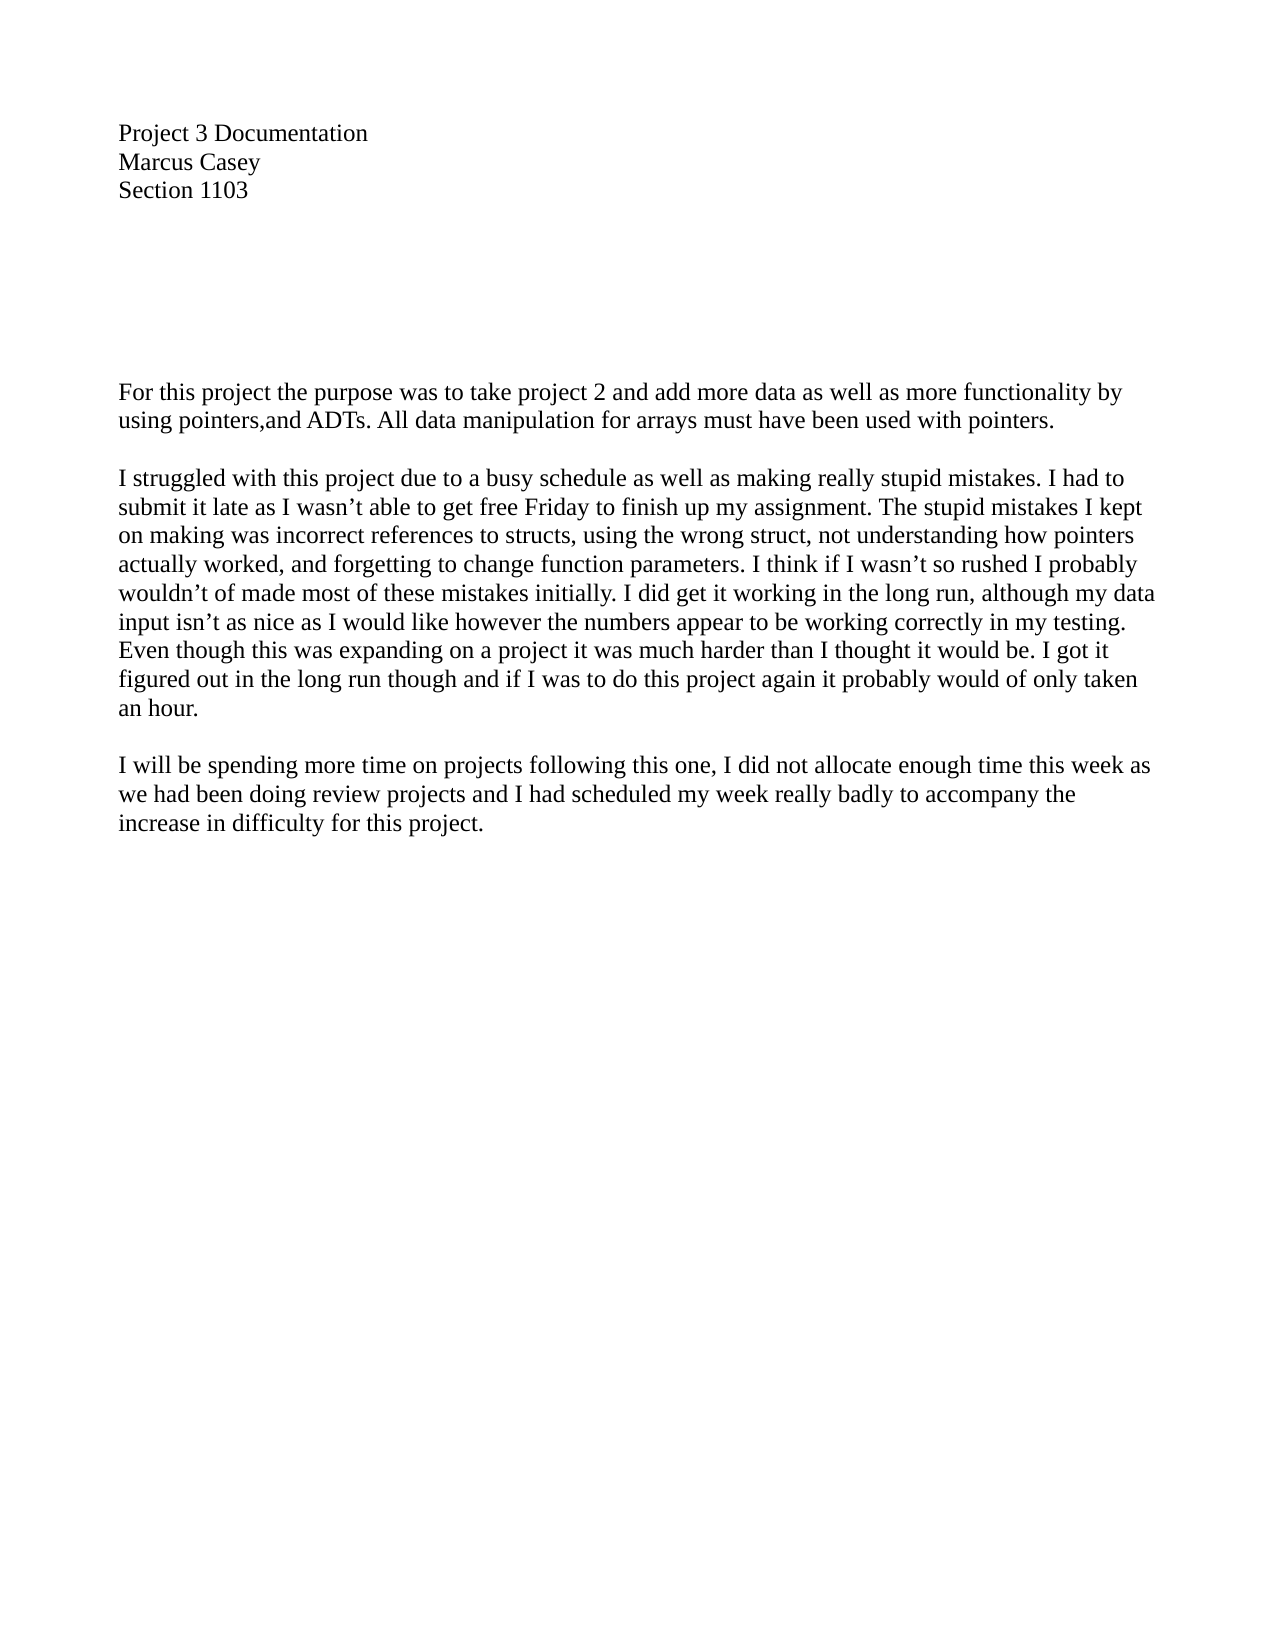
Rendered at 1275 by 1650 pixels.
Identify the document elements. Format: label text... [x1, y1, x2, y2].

text Marcus Casey [118, 147, 1157, 176]
text Section 1103 [118, 176, 1157, 204]
text For this project the purpose was to take project 2 and add more data as well as more functionality by using pointers,and ADTs. All data manipulation for arrays must have been used with pointers. [118, 377, 1157, 434]
text I struggled with this project due to a busy schedule as well as making really stupid mistakes. I had to submit it late as I wasn’t able to get free Friday to finish up my assignment. The stupid mistakes I kept on making was incorrect references to structs, using the wrong struct, not understanding how pointers actually worked, and forgetting to change function parameters. I think if I wasn’t so rushed I probably wouldn’t of made most of these mistakes initially. I did get it working in the long run, although my data input isn’t as nice as I would like however the numbers appear to be working correctly in my testing. Even though this was expanding on a project it was much harder than I thought it would be. I got it figured out in the long run though and if I was to do this project again it probably would of only taken an hour. [118, 463, 1157, 722]
text Project 3 Documentation [118, 118, 1157, 147]
text I will be spending more time on projects following this one, I did not allocate enough time this week as we had been doing review projects and I had scheduled my week really badly to accompany the increase in difficulty for this project. [118, 751, 1157, 837]
